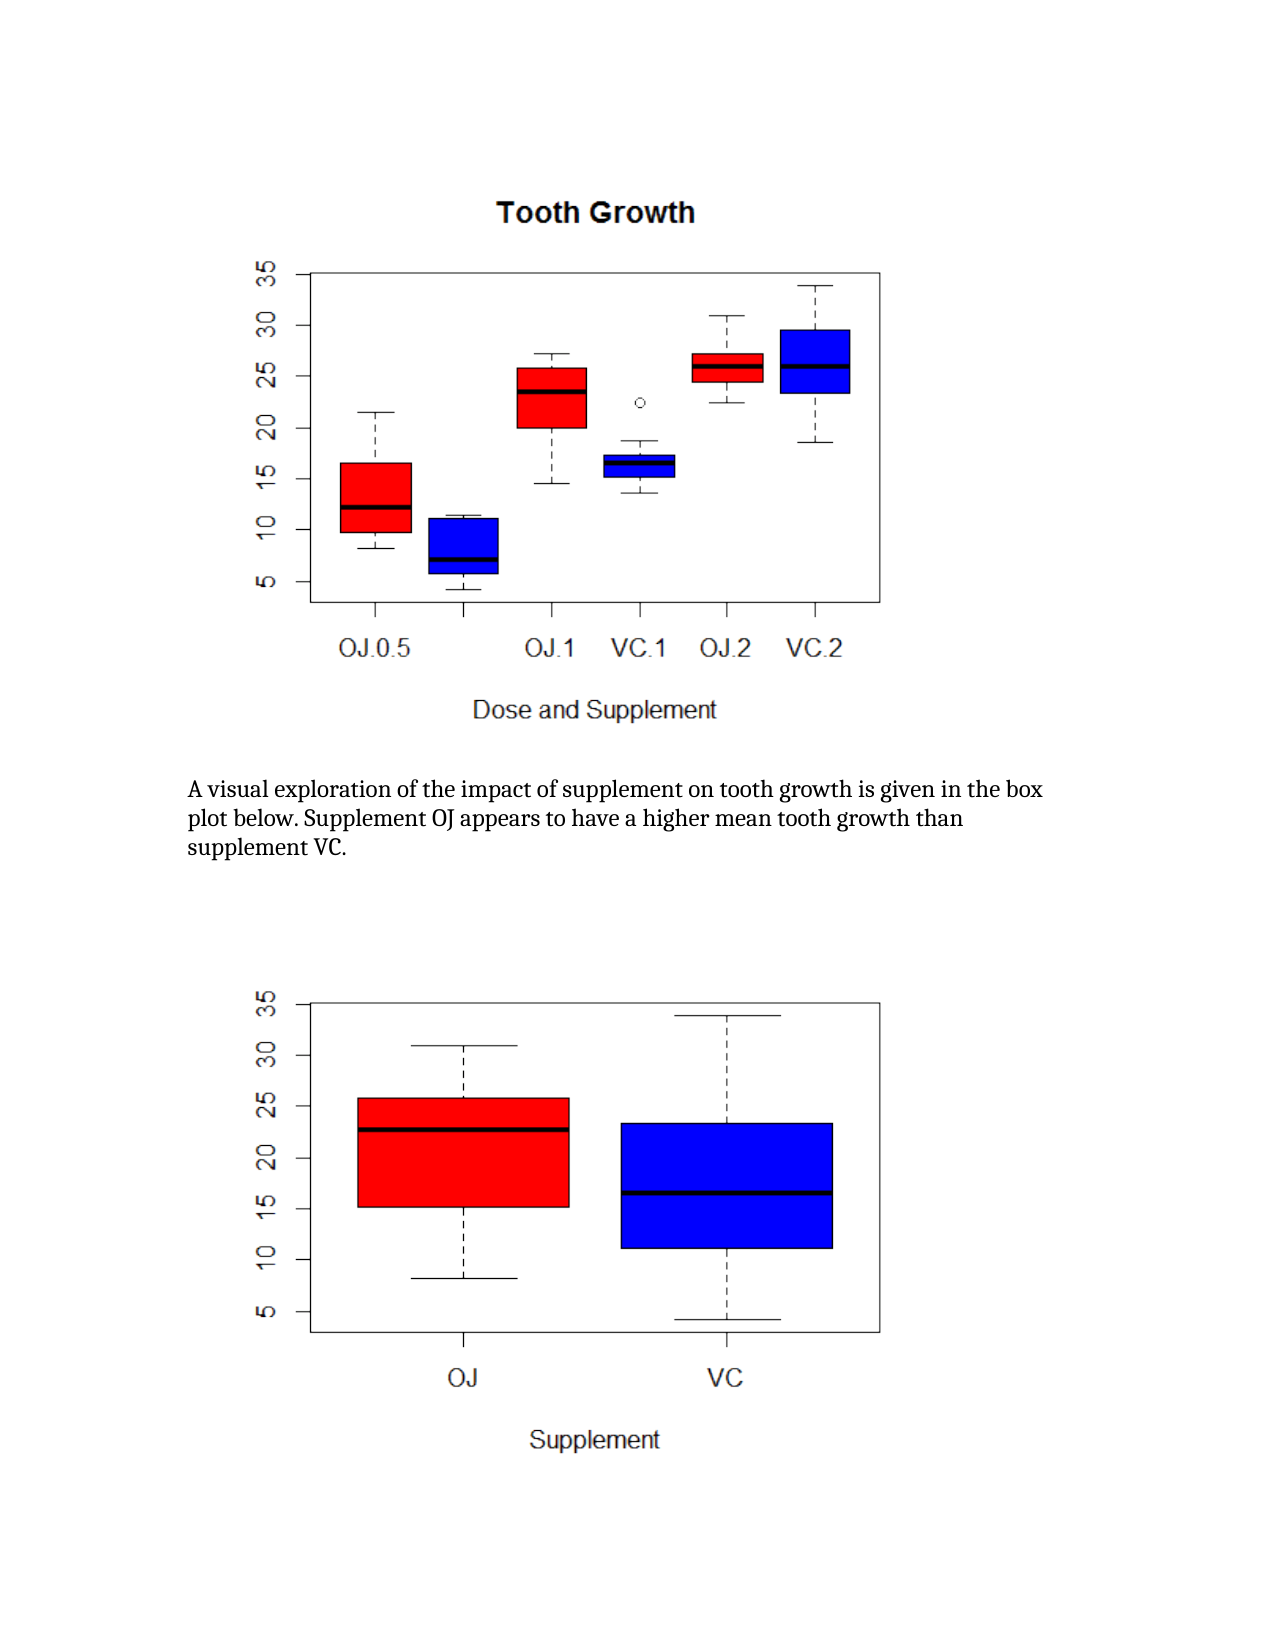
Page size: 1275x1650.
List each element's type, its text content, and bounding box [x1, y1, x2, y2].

picture [187, 880, 944, 1487]
text A visual exploration of the impact of supplement on tooth growth is given in the box plot below. Supplement OJ appears to have a higher mean tooth growth than supplement VC. [187, 775, 1087, 861]
picture [187, 150, 944, 757]
